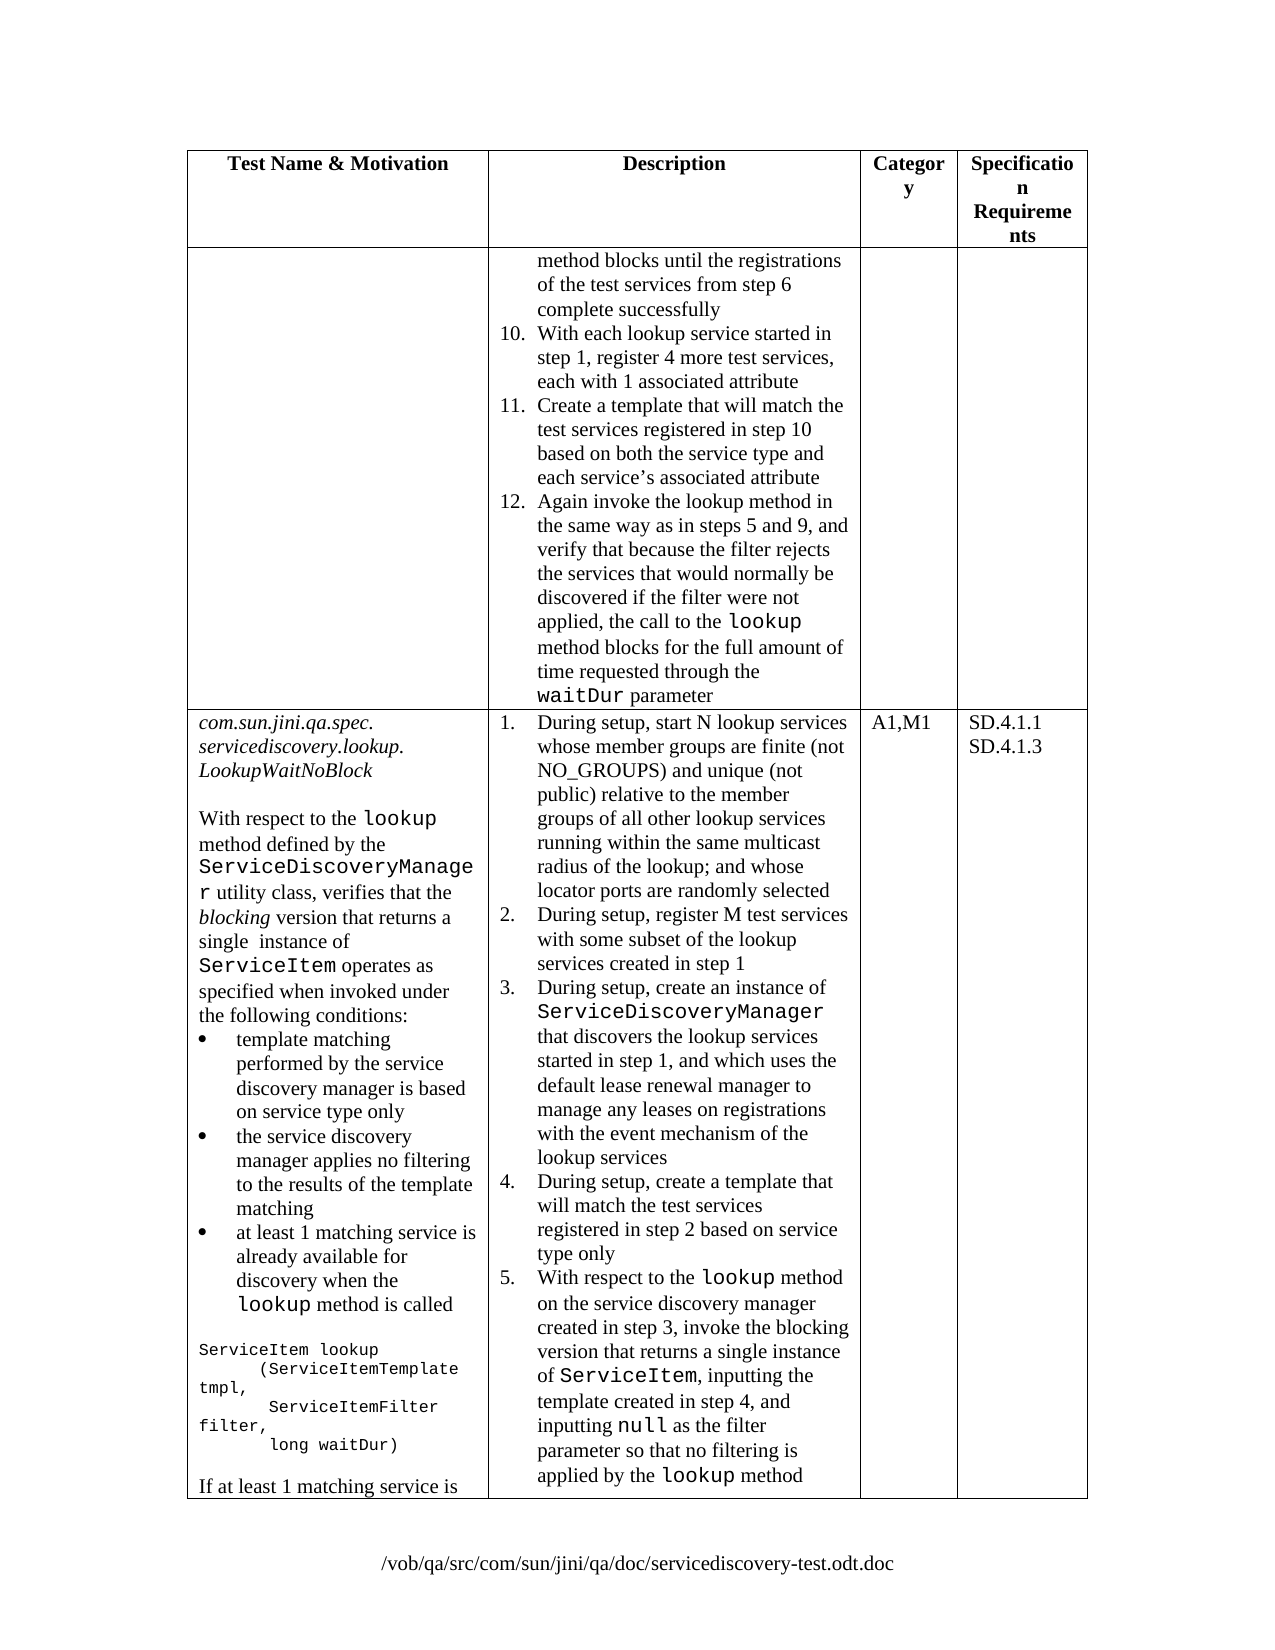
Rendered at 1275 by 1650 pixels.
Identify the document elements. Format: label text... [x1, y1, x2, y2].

table_cell During setup, start N lookup services whose member groups are finite (not NO_GROUPS) and unique (not public) relative to the member groups of all other lookup services running within the same multicast radius of the lookup; and whose locator ports are randomly selected During setup, register M test services with some subset of the lookup services created in step 1 During setup, create an instance of ServiceDiscoveryManager that discovers the lookup services started in step 1, and which uses the default lease renewal manager to manage any leases on registrations with the event mechanism of the lookup services During setup, create a template that will match the test services registered in step 2 based on service type only With respect to the lookup method on the service discovery manager created in step 3, invoke the blocking version that returns a single instance of ServiceItem, inputting the template created in step 4, and inputting null as the filter parameter so that no filtering is applied by the lookup method Verify that the service item returned is the service item expected, and that the blocking mechanism of the lookup method returns immediately without blocking [489, 710, 860, 1498]
table_header Test Name & Motivation [188, 151, 488, 247]
table_cell method blocks until the registrations of the test services from step 6 complete successfully With each lookup service started in step 1, register 4 more test services, each with 1 associated attribute Create a template that will match the test services registered in step 10 based on both the service type and each service’s associated attribute Again invoke the lookup method in the same way as in steps 5 and 9, and verify that because the filter rejects the services that would normally be discovered if the filter were not applied, the call to the lookup method blocks for the full amount of time requested through the waitDur parameter [489, 248, 860, 709]
table_header Specification Requirements [958, 151, 1087, 247]
table_cell [958, 248, 1087, 709]
table_header Category [861, 151, 957, 247]
table_cell com.sun.jini.qa.spec. servicediscovery.lookup. LookupWaitNoBlock With respect to the lookup method defined by the ServiceDiscoveryManager utility class, verifies that the blocking version that returns a single instance of ServiceItem operates as specified when invoked under the following conditions: template matching performed by the service discovery manager is based on service type only the service discovery manager applies no filtering to the results of the template matching at least 1 matching service is already available for discovery when the lookup method is called ServiceItem lookup (ServiceItemTemplate tmpl, ServiceItemFilter filter, long waitDur) If at least 1 matching service is [188, 710, 488, 1498]
table_cell SD.4.1.1 SD.4.1.3 [958, 710, 1087, 1498]
table_cell [861, 248, 957, 709]
table_header Description [489, 151, 860, 247]
table_cell A1,M1 [861, 710, 957, 1498]
table_cell [188, 248, 488, 709]
